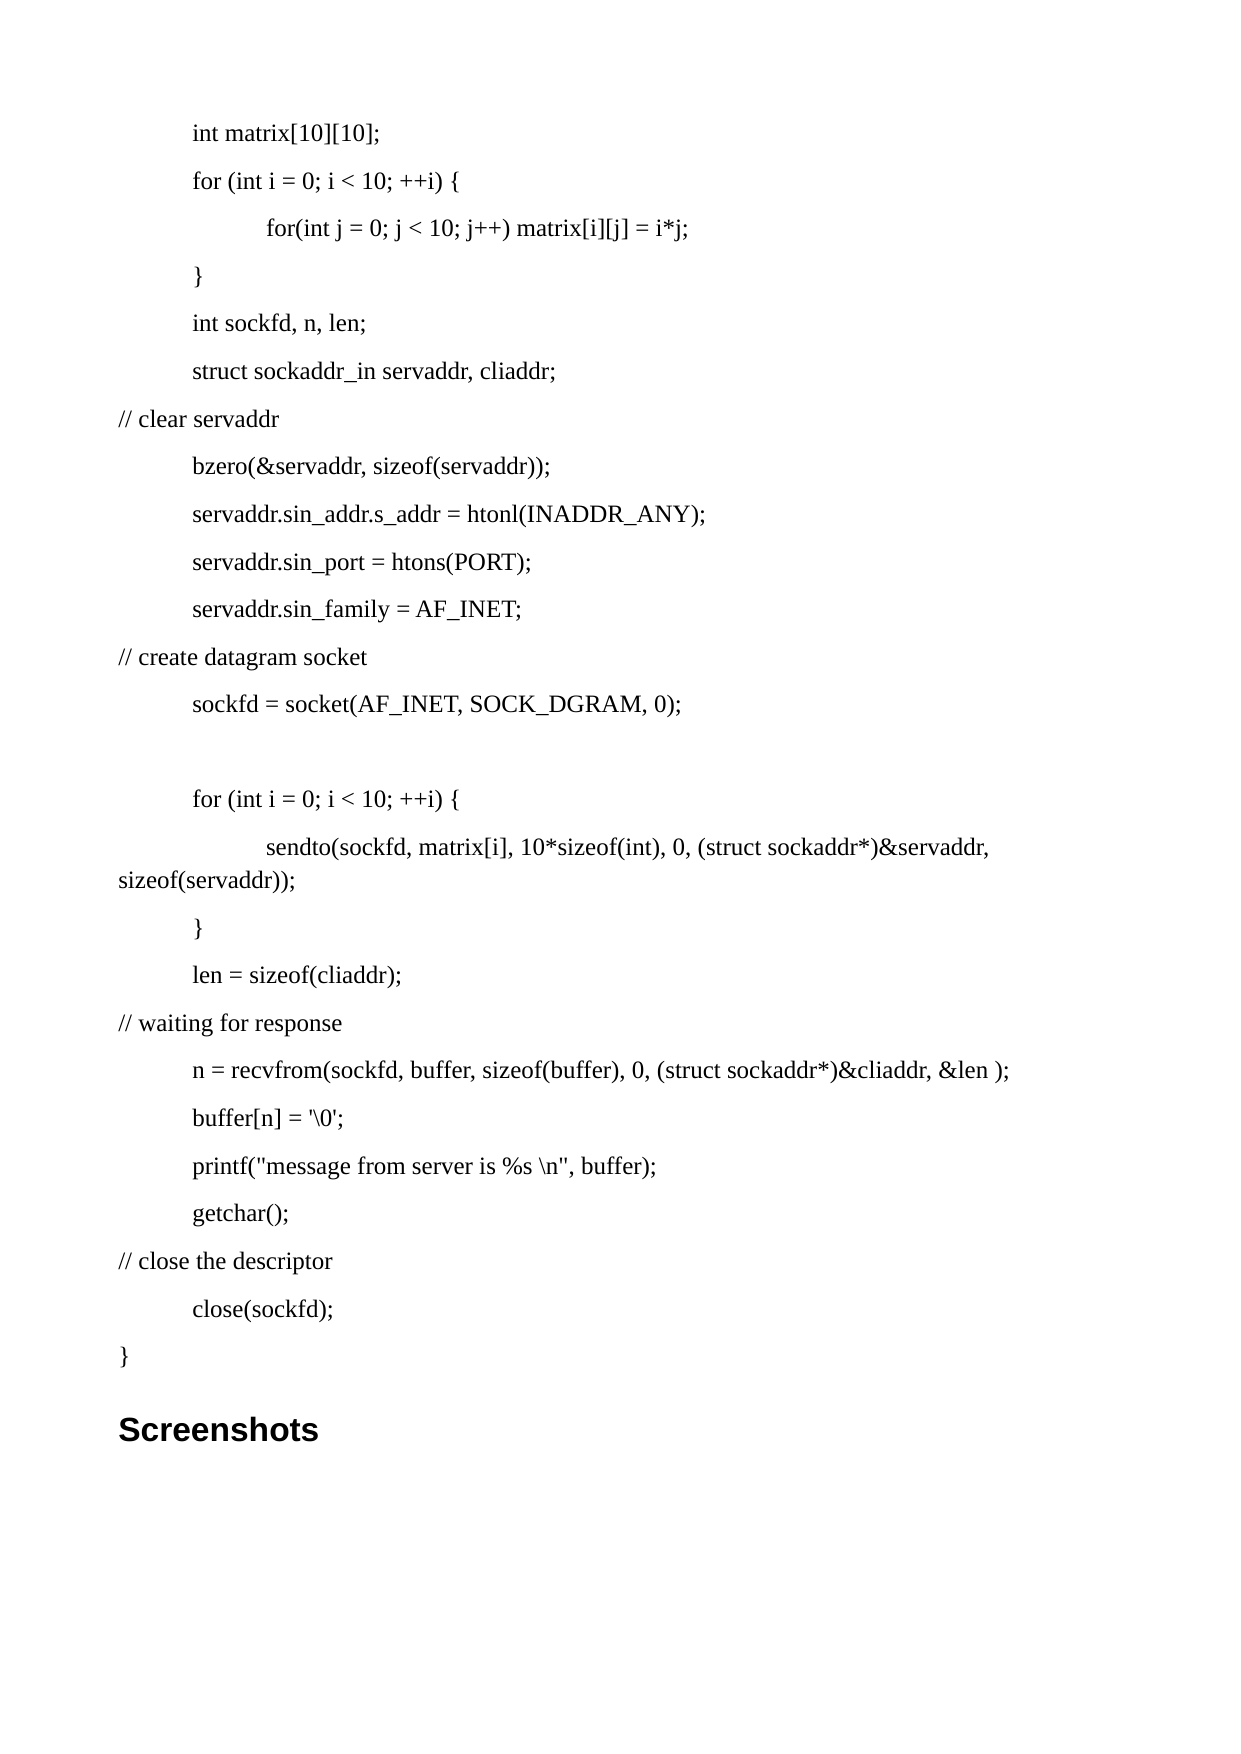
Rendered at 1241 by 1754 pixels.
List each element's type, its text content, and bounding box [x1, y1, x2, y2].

text servaddr.sin_addr.s_addr = htonl(INADDR_ANY); [118, 499, 1122, 528]
text } [118, 1341, 1122, 1370]
subtitle Screenshots [118, 1410, 1122, 1448]
text len = sizeof(cliaddr); [118, 960, 1122, 989]
text } [118, 261, 1122, 290]
text int sockfd, n, len; [118, 308, 1122, 337]
text n = recvfrom(sockfd, buffer, sizeof(buffer), 0, (struct sockaddr*)&cliaddr, &len ); [118, 1056, 1122, 1084]
text int matrix[10][10]; [118, 118, 1122, 147]
text // waiting for response [118, 1008, 1122, 1037]
text sendto(sockfd, matrix[i], 10*sizeof(int), 0, (struct sockaddr*)&servaddr, sizeof(servaddr)); [118, 832, 1122, 894]
text sockfd = socket(AF_INET, SOCK_DGRAM, 0); [118, 689, 1122, 718]
text bzero(&servaddr, sizeof(servaddr)); [118, 451, 1122, 480]
text servaddr.sin_port = htons(PORT); [118, 547, 1122, 575]
text for (int i = 0; i < 10; ++i) { [118, 784, 1122, 813]
text // create datagram socket [118, 642, 1122, 671]
text printf("message from server is %s \n", buffer); [118, 1151, 1122, 1179]
text getchar(); [118, 1198, 1122, 1227]
text // clear servaddr [118, 404, 1122, 432]
text } [118, 913, 1122, 942]
text close(sockfd); [118, 1294, 1122, 1322]
text for (int i = 0; i < 10; ++i) { [118, 166, 1122, 194]
text struct sockaddr_in servaddr, cliaddr; [118, 356, 1122, 385]
text // close the descriptor [118, 1246, 1122, 1275]
text servaddr.sin_family = AF_INET; [118, 594, 1122, 623]
text buffer[n] = '\0'; [118, 1103, 1122, 1132]
text for(int j = 0; j < 10; j++) matrix[i][j] = i*j; [118, 213, 1122, 242]
